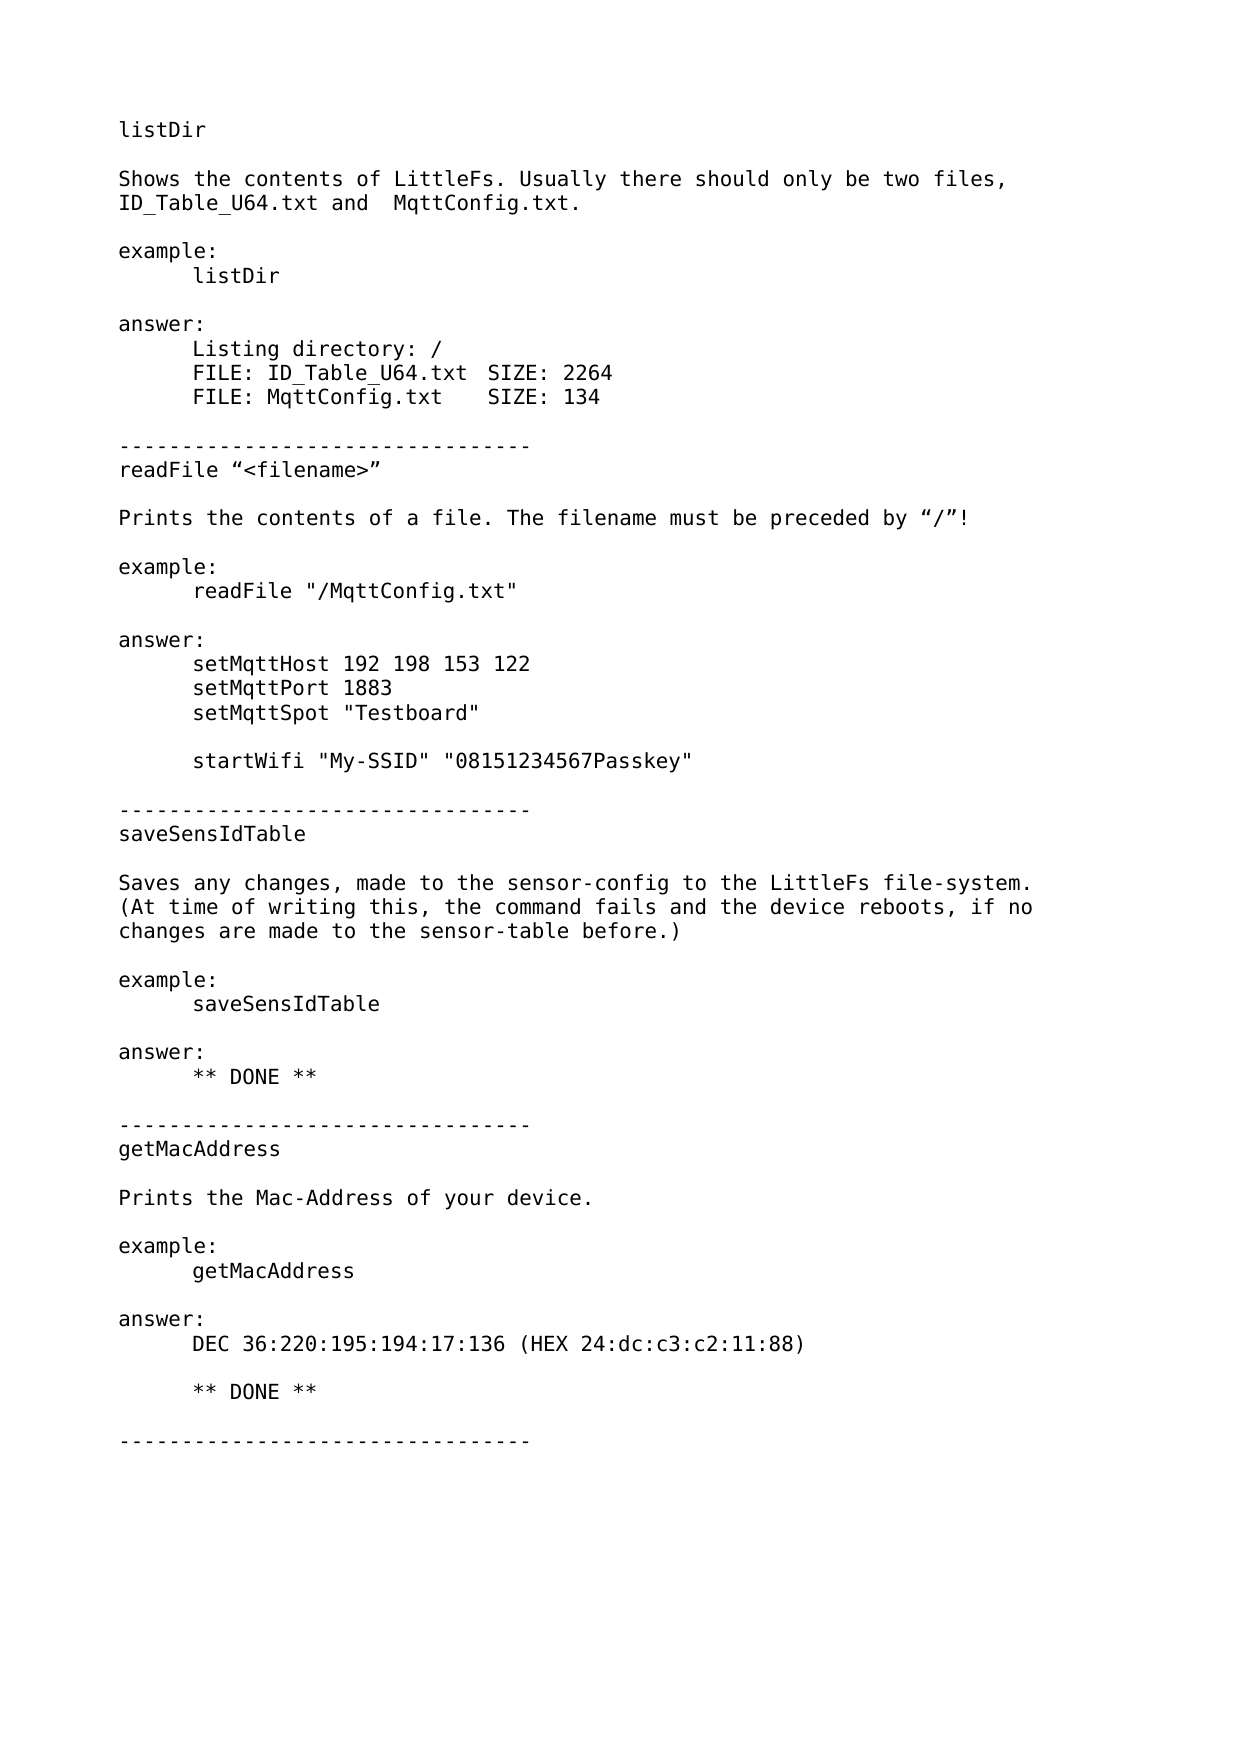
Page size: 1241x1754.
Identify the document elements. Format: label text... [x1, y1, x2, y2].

text answer: [118, 628, 1122, 652]
text ** DONE ** [118, 1380, 1122, 1404]
text getMacAddress [118, 1137, 1122, 1162]
text example: [118, 555, 1122, 579]
text DEC 36:220:195:194:17:136 (HEX 24:dc:c3:c2:11:88) [118, 1332, 1122, 1356]
text saveSensIdTable [118, 992, 1122, 1016]
text readFile “<filename>” [118, 458, 1122, 482]
text setMqttHost 192 198 153 122 [118, 652, 1122, 676]
text setMqttSpot "Testboard" [118, 701, 1122, 725]
text Listing directory: / [118, 337, 1122, 361]
text listDir [118, 118, 1122, 142]
text Shows the contents of LittleFs. Usually there should only be two files, [118, 167, 1122, 191]
text answer: [118, 312, 1122, 337]
text ID_Table_U64.txt and MqttConfig.txt. [118, 191, 1122, 215]
text answer: [118, 1307, 1122, 1332]
text example: [118, 239, 1122, 264]
text startWifi "My-SSID" "08151234567Passkey" [118, 749, 1122, 773]
text answer: [118, 1040, 1122, 1065]
text saveSensIdTable [118, 822, 1122, 846]
text --------------------------------- [118, 434, 1122, 458]
text example: [118, 1234, 1122, 1259]
text Prints the Mac-Address of your device. [118, 1186, 1122, 1210]
text readFile "/MqttConfig.txt" [118, 579, 1122, 603]
text example: [118, 968, 1122, 992]
text Prints the contents of a file. The filename must be preceded by “/”! [118, 506, 1122, 531]
text listDir [118, 264, 1122, 288]
text (At time of writing this, the command fails and the device reboots, if no changes are made to the sensor-table before.) [118, 895, 1122, 943]
text Saves any changes, made to the sensor-config to the LittleFs file-system. [118, 871, 1122, 895]
text FILE: ID_Table_U64.txt SIZE: 2264 [118, 361, 1122, 385]
text getMacAddress [118, 1259, 1122, 1283]
text FILE: MqttConfig.txt SIZE: 134 [118, 385, 1122, 409]
text ** DONE ** [118, 1065, 1122, 1089]
text setMqttPort 1883 [118, 676, 1122, 701]
text --------------------------------- [118, 1113, 1122, 1137]
text --------------------------------- [118, 1429, 1122, 1453]
text --------------------------------- [118, 798, 1122, 822]
